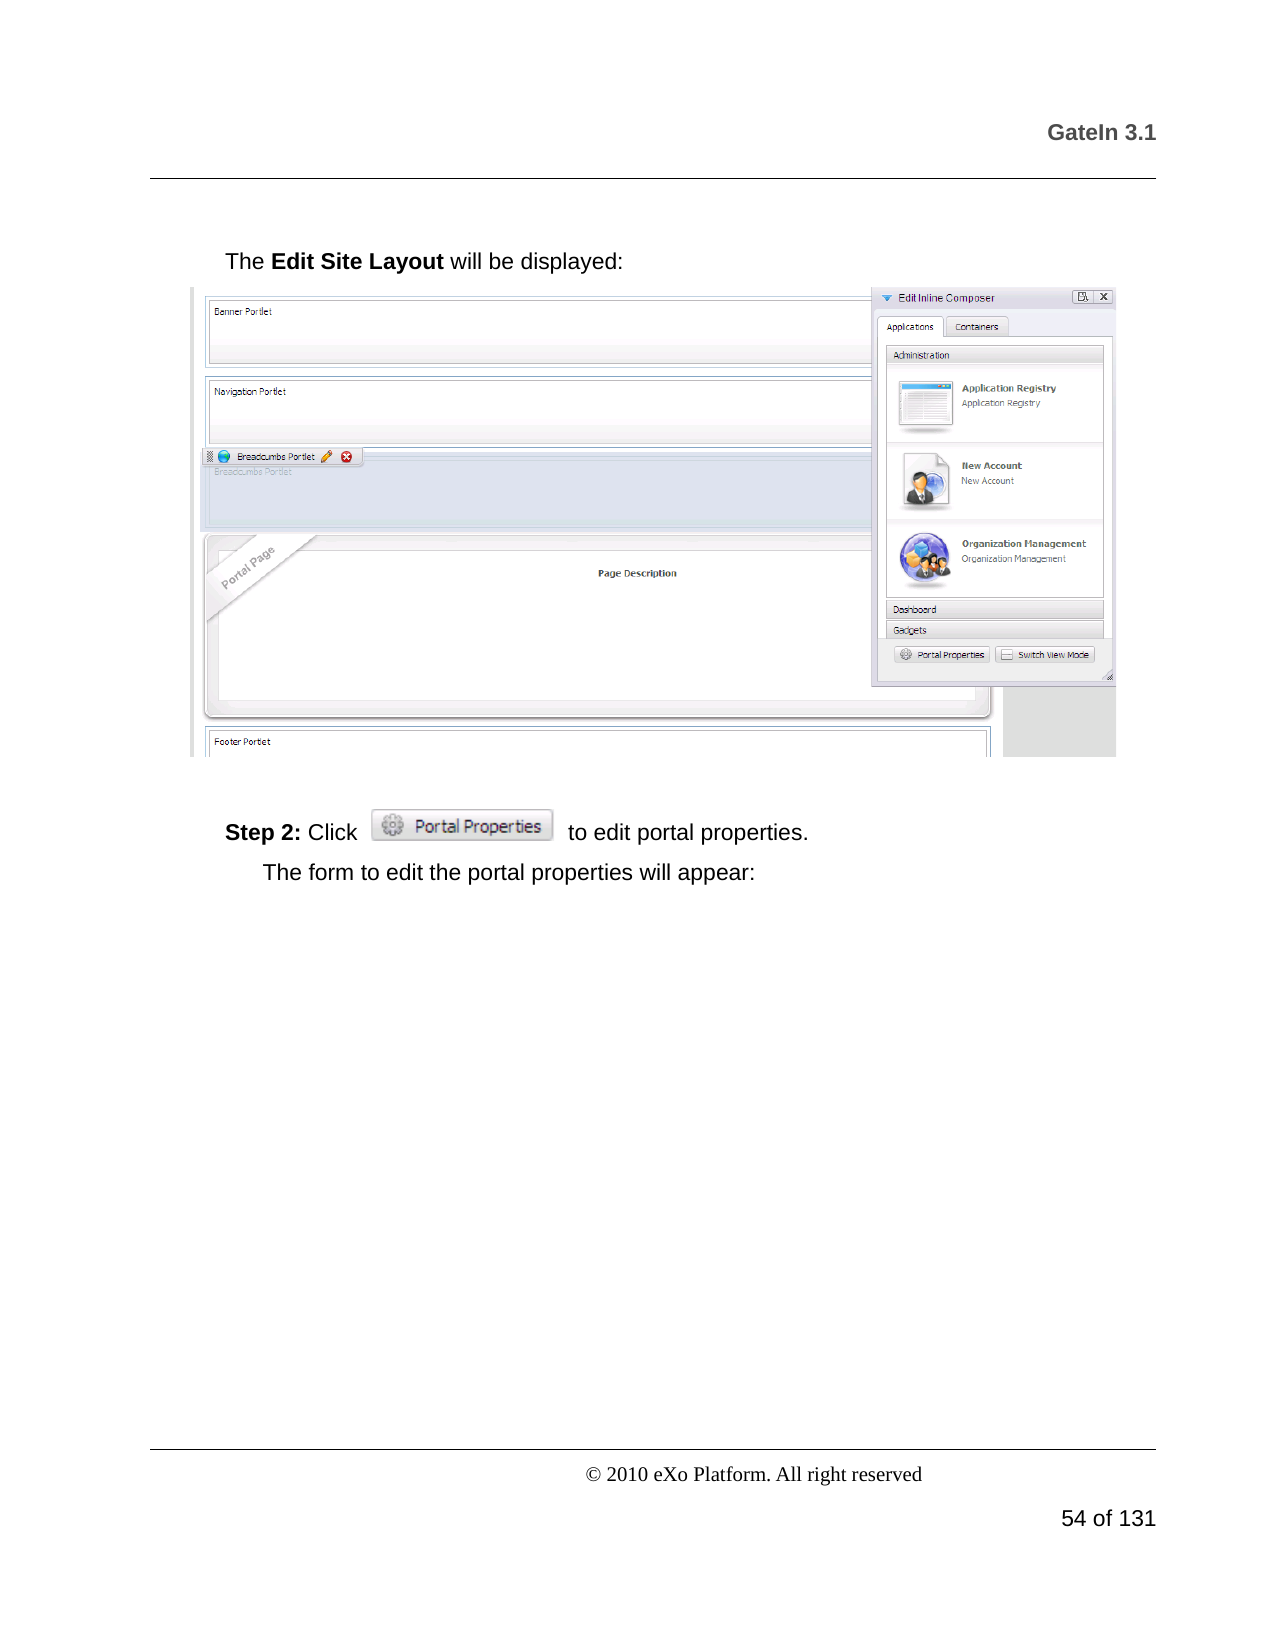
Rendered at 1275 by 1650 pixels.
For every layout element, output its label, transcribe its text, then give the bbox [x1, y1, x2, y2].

list The Edit Site Layout will be displayed: [187, 248, 1156, 274]
picture [371, 809, 555, 841]
picture [190, 287, 1117, 757]
list The form to edit the portal properties will appear: [225, 858, 1156, 885]
list Step 2: Click to edit portal properties. [187, 809, 1156, 845]
